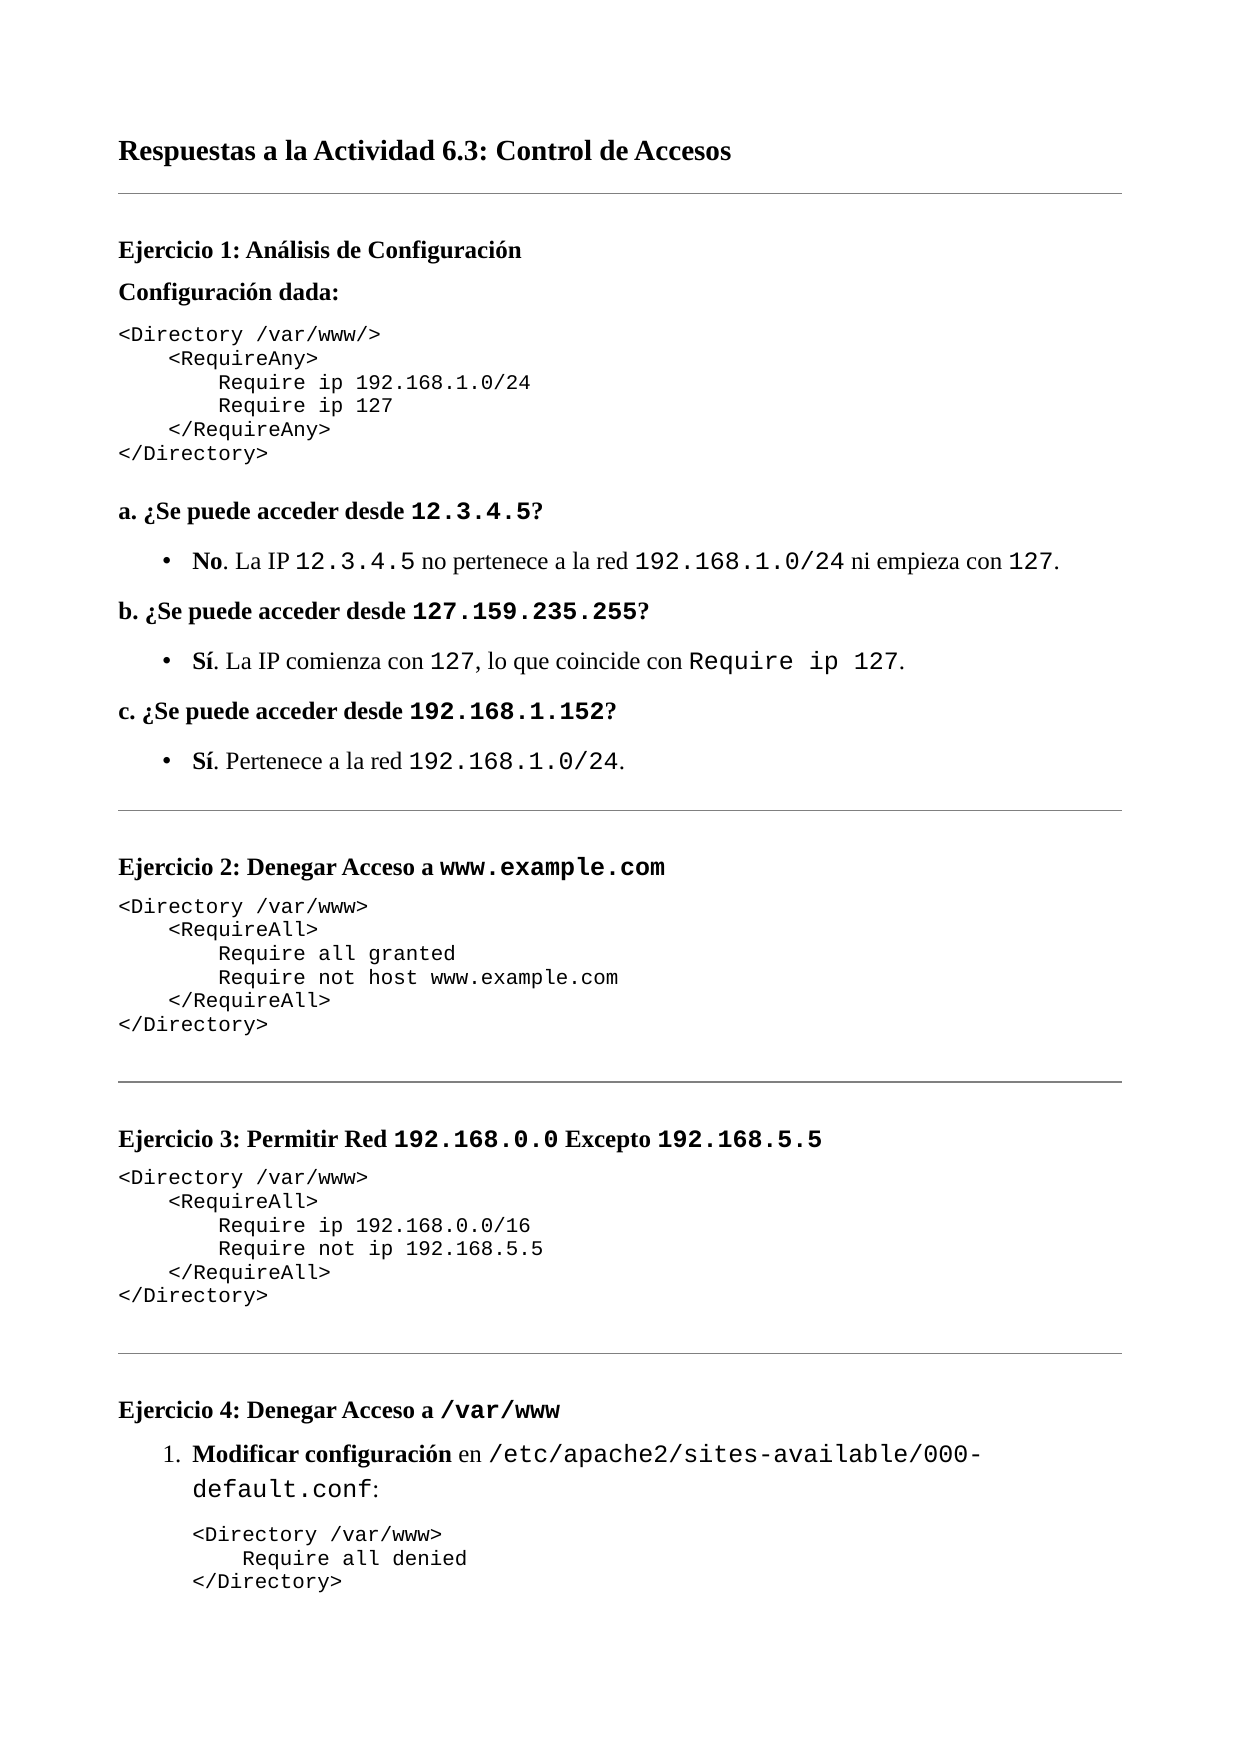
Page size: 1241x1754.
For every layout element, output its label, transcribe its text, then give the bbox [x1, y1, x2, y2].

text Require not ip 192.168.5.5 [118, 1238, 1122, 1262]
text <Directory /var/www/> [118, 324, 1122, 348]
subtitle Ejercicio 4: Denegar Acceso a /var/www [118, 1395, 1122, 1426]
subtitle Ejercicio 2: Denegar Acceso a www.example.com [118, 852, 1122, 883]
text </RequireAll> [118, 990, 1122, 1014]
text </Directory> [118, 443, 1122, 466]
text Require ip 127 [118, 395, 1122, 419]
text a. ¿Se puede acceder desde 12.3.4.5? [118, 496, 1122, 527]
subtitle Ejercicio 3: Permitir Red 192.168.0.0 Excepto 192.168.5.5 [118, 1124, 1122, 1155]
text c. ¿Se puede acceder desde 192.168.1.152? [118, 696, 1122, 727]
subtitle Respuestas a la Actividad 6.3: Control de Accesos [118, 133, 1122, 166]
subtitle Ejercicio 1: Análisis de Configuración [118, 236, 1122, 264]
list <Directory /var/www> [162, 1524, 1122, 1547]
list No. La IP 12.3.4.5 no pertenece a la red 192.168.1.0/24 ni empieza con 127. [162, 546, 1122, 577]
text b. ¿Se puede acceder desde 127.159.235.255? [118, 596, 1122, 627]
text Require not host www.example.com [118, 967, 1122, 990]
list Modificar configuración en /etc/apache2/sites-available/000-default.conf: [162, 1439, 1122, 1505]
text <RequireAll> [118, 919, 1122, 943]
text Require ip 192.168.0.0/16 [118, 1214, 1122, 1238]
text Require all granted [118, 943, 1122, 967]
text </RequireAll> [118, 1262, 1122, 1286]
text </RequireAny> [118, 419, 1122, 443]
list </Directory> [162, 1571, 1122, 1595]
list Sí. La IP comienza con 127, lo que coincide con Require ip 127. [162, 646, 1122, 677]
text <RequireAll> [118, 1191, 1122, 1214]
text Require ip 192.168.1.0/24 [118, 372, 1122, 395]
text Configuración dada: [118, 277, 1122, 306]
text <RequireAny> [118, 348, 1122, 372]
list Sí. Pertenece a la red 192.168.1.0/24. [162, 746, 1122, 777]
text </Directory> [118, 1286, 1122, 1309]
text </Directory> [118, 1014, 1122, 1038]
text <Directory /var/www> [118, 896, 1122, 919]
list Require all denied [162, 1547, 1122, 1571]
text <Directory /var/www> [118, 1167, 1122, 1191]
